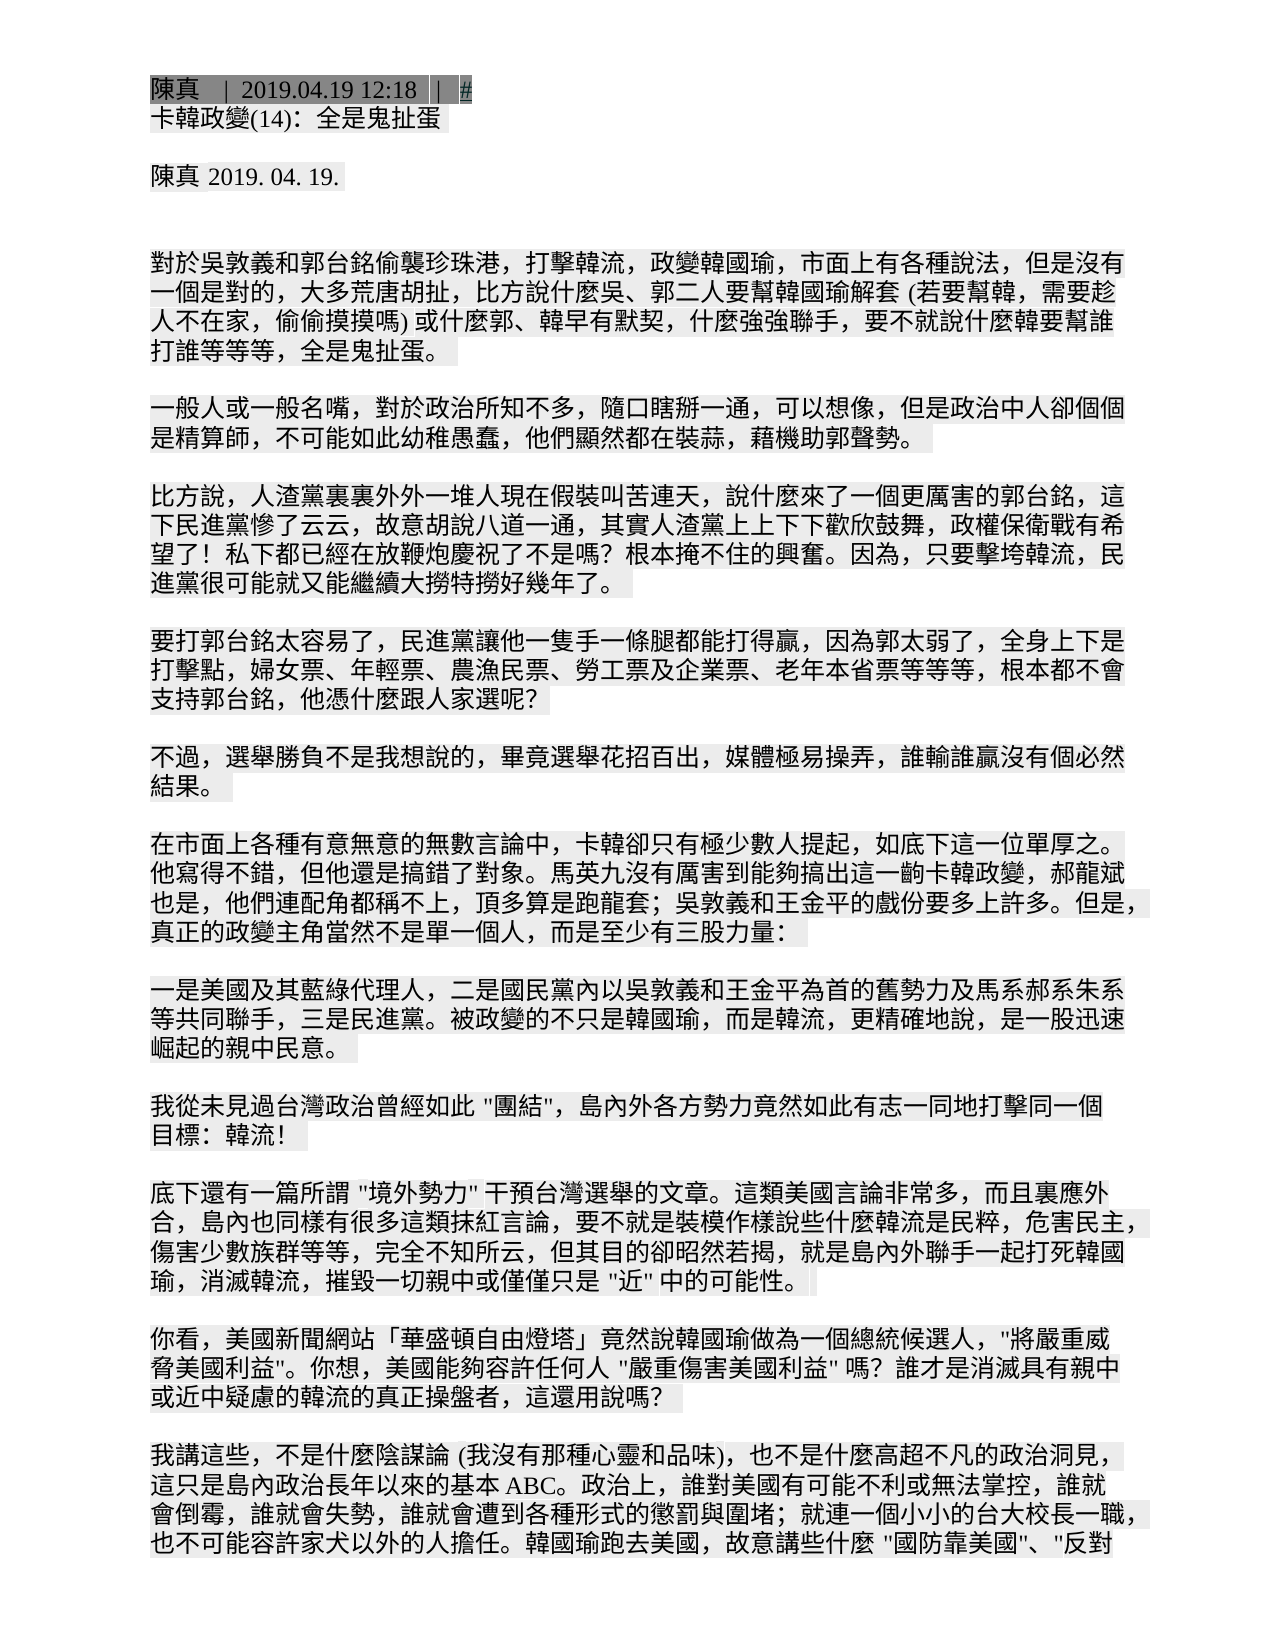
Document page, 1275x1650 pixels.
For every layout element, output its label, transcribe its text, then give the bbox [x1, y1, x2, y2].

text 卡韓政變(14)：全是鬼扯蛋 陳真 2019. 04. 19. 對於吳敦義和郭台銘偷襲珍珠港，打擊韓流，政變韓國瑜，市面上有各種說法，但是沒有一個是對的，大多荒唐胡扯，比方說什麼吳、郭二人要幫韓國瑜解套 (若要幫韓，需要趁人不在家，偷偷摸摸嗎) 或什麼郭、韓早有默契，什麼強強聯手，要不就說什麼韓要幫誰打誰等等等，全是鬼扯蛋。 一般人或一般名嘴，對於政治所知不多，隨口瞎掰一通，可以想像，但是政治中人卻個個是精算師，不可能如此幼稚愚蠢，他們顯然都在裝蒜，藉機助郭聲勢。 比方說，人渣黨裏裏外外一堆人現在假裝叫苦連天，說什麼來了一個更厲害的郭台銘，這下民進黨慘了云云，故意胡說八道一通，其實人渣黨上上下下歡欣鼓舞，政權保衛戰有希望了！私下都已經在放鞭炮慶祝了不是嗎？根本掩不住的興奮。因為，只要擊垮韓流，民進黨很可能就又能繼續大撈特撈好幾年了。 要打郭台銘太容易了，民進黨讓他一隻手一條腿都能打得贏，因為郭太弱了，全身上下是打擊點，婦女票、年輕票、農漁民票、勞工票及企業票、老年本省票等等等，根本都不會支持郭台銘，他憑什麼跟人家選呢？ 不過，選舉勝負不是我想說的，畢竟選舉花招百出，媒體極易操弄，誰輸誰贏沒有個必然結果。 在市面上各種有意無意的無數言論中，卡韓卻只有極少數人提起，如底下這一位單厚之。他寫得不錯，但他還是搞錯了對象。馬英九沒有厲害到能夠搞出這一齣卡韓政變，郝龍斌也是，他們連配角都稱不上，頂多算是跑龍套；吳敦義和王金平的戲份要多上許多。但是，真正的政變主角當然不是單一個人，而是至少有三股力量： 一是美國及其藍綠代理人，二是國民黨內以吳敦義和王金平為首的舊勢力及馬系郝系朱系等共同聯手，三是民進黨。被政變的不只是韓國瑜，而是韓流，更精確地說，是一股迅速崛起的親中民意。 我從未見過台灣政治曾經如此 "團結"，島內外各方勢力竟然如此有志一同地打擊同一個目標：韓流！ 底下還有一篇所謂 "境外勢力" 干預台灣選舉的文章。這類美國言論非常多，而且裏應外合，島內也同樣有很多這類抹紅言論，要不就是裝模作樣說些什麼韓流是民粹，危害民主，傷害少數族群等等，完全不知所云，但其目的卻昭然若揭，就是島內外聯手一起打死韓國瑜，消滅韓流，摧毀一切親中或僅僅只是 "近" 中的可能性。 你看，美國新聞網站「華盛頓自由燈塔」竟然說韓國瑜做為一個總統候選人，"將嚴重威脅美國利益"。你想，美國能夠容許任何人 "嚴重傷害美國利益" 嗎？誰才是消滅具有親中或近中疑慮的韓流的真正操盤者，這還用說嗎？ 我講這些，不是什麼陰謀論 (我沒有那種心靈和品味)，也不是什麼高超不凡的政治洞見，這只是島內政治長年以來的基本ABC。政治上，誰對美國有可能不利或無法掌控，誰就會倒霉，誰就會失勢，誰就會遭到各種形式的懲罰與圍堵；就連一個小小的台大校長一職，也不可能容許家犬以外的人擔任。韓國瑜跑去美國，故意講些什麼 "國防靠美國"、"反對一國兩制" 的傻話，企圖取得美國信任，但美國又不是白癡，他難道會蠢到真不知道你對大陸的真實心意。 總之，先有了這樣一個具有戰略決策性力量的外部因素，然後 "才有" 較低層次的島內權力鬥爭因素。 就島內來說，韓國瑜向來不諱言他對國民黨大老們的極度厭惡，不但不諱言，而且往往把話講得非常難聽，口不擇言，公開指責這些大老們全活在雲端，整天玩權弄錢搞人事，就像詐騙集團一樣，只顧一己之私，對百姓死活從來不聞不問，從不放心上。韓的崛起，事實上也就是對於國民黨既有的權力結構的一項全面性政變。 韓過去出身軍系，後來不見容於黨內各派系，淪為雲林地方山頭底下的一個小弟。但他至少在廉潔這一點上，出污泥而不染。他的崛起，受惠於以王金平為首的地方勢力，也就是所謂舊國民黨。但他宛如奇蹟一般的迅速崛起，卻直接打擊了國民黨內幾乎所有派系或政治勢力固若金湯的利益。你想，國民黨內這些老賊老狐狸們有可能會束手就擒乖乖就範嗎？當然完完全全不可能。 我盡可能用粗淺冗贅語言，想把意思說得更淺顯一些，但我不知道大家聽懂不懂我在說什麼。台灣政治有個根本問題就是：人民對於政治之理解，與事實真相往往相去太遠，甚至是非黑白完全相反，可以說是完全被蒙蔽。當然，這一部份是因為媒體之誤導，一部份則是一般人其實不曾真正看待政治的嚴肅性，從未仔細觀察，深思熟慮，而是把政治當成一種彷彿茶餘飯後的娛樂，當成一種與我無甚關連的身外事。Noam Chomsky說得對，他說：一般人連規則那麼複雜的足球賽都看得懂，卻無法理解一點都不困難的國際局勢？有可能嗎？這其實只是意味著人們始終不曾嚴肅看待政治。 寫所謂艱難的抽象思維很容易，就像完成一道數學式子那樣，簡潔迅速不費神。但是，寫普通常識卻很難，因為一個東西如此明明白白在眼前，而你卻還得想辦法去證明它的存在給大家看。這太難了。寫起來總是又臭又長。 ============== 夜襲韓國瑜，吹響了國民黨內鬥的號角 美麗島電子報 2019年4月19日 韓國瑜應該從來沒有想到，自己居然有被「夜襲」的一天。自己的黨主席趁著「夜色茫茫、星月無光」，做好了所有的布局；自己還沒有回國，就已經「信號一響、信號一亮」，同志們展開閃電攻擊，鑽向自己的心臟。 媒體報導，郭台銘參選的這一局，是前總統馬英九、國民黨副主席郝龍斌共同促成，由吳敦義親自出面幫郭台銘的黨員資格解套。在韓國瑜返國之前宣布、落地之前抵定，自然也是計畫的一部份。 雖然媒體不斷報導韓國瑜選總統，但藍營支持者對於韓國瑜本人是否有意願，一直有兩派不同的看法。一是認為韓國瑜從沒把話講死，其實就是有意願，只是要等國民黨中央幫忙解套。另一派則認為，韓國瑜其實並不想選，郭董出來其實是幫韓國瑜解套，可以順理成章卸下肩頭的擔子，對韓粉們也有交代。 從前者的角度來看，殺出一個郭台銘，目的就是「卡韓」，趁著韓國瑜不在國內的時候突襲。換做後者的角度，如果真是國民黨高層、韓國瑜、郭台銘都希望看到的結局，又何必趁著韓國瑜出國的時候做呢？如果韓國瑜人在國內，這齣戲不是可以更華麗、更有票房？ 趁著韓國瑜不在的時候出手，就是要讓你根本沒有還手的餘地。一如2013年的「九月政爭」，趁著王金平出國嫁女兒的時候，開記者會指責他關說，要讓他回國時就死無葬生之地。 人前手牽手、背後下重手。這時候，就不禁又讓人想起韓國瑜小編王律涵的那句話，「你們這些大人有多噁心」！ 我知道韓國瑜很難搞、我知道替韓國瑜解套很麻煩，我也才寫過韓粉讓國民黨不長進（結果才幾天就成為歷史），但沒有人是像國民黨中央這樣粗魯處理事情的。(中略) 要論對國民黨的戰功，韓國瑜去年的表現，堪稱是近十幾、二十年來，對國民黨的「第一功」，國民黨沒有任何人可以相提並論。結果才選完不到半年，居然是馬英九、吳敦義兩個當年讓國民黨輸到脫褲子、黨產被清算的「頭號戰犯」，一刀刺進韓國瑜的心臟。天下還有比這更諷刺的事嗎？ 韓國瑜此次訪美時，接連對馬英九開砲，先說「三個台大法律系的當總統，快把台灣經濟搞成殘廢了」，接著又砲轟馬英九「退休後再辦經濟論壇，不曉得他的心理狀態是補償作用，還是希望全國民眾關心經濟？」一番話聽在韓粉耳裡都一身冷汗，不理解韓國瑜何必沒事得罪馬迷。如今回頭再看，一切的答案都很清楚了。 我前幾天的那篇文章寫錯了，不只是韓粉太早「開香檳、放煙火」，馬英九、吳敦義更早就已經「開香檳、放煙火」了，他們認為2020年國民黨贏定了，所以非要找一個我喜歡、順眼的候選人，所以佈了這麼一個局，夜襲韓國瑜，扶植郭台銘登基。 政黨不是幫派，即便是幫派，也還要講基本的江湖道義，如今的國民黨，卻連幫派都不如。哪有任何一個幫派，重要幹部剛剛贏得一場大火拼，卻轉頭就把他幹掉？ 金庸的《大漠英雄傳》裡有這麼一段故事，丐幫污衣派的長老魯有腳，行乞、守戒、對洪七公忠心耿耿一輩子，淨衣派的三名長老吃香喝辣一輩子，卻為了自己的榮華富貴，非要擁戴手持綠竹杖、卻對丐幫一無所知的楊康擔任丐幫，甚至不惜殺了黃蓉跟郭靖。 今天的國民黨，不是一樣「淨衣派」當家，有錢人說了算，有權人復辟嗎？這樣一個失敗者聯盟、過氣政客盤據的黨中央，能有什麼出息？什麼未來？ 參與這場「夜襲」的國民黨高層們，肯定會義正辭嚴的說，韓國瑜留守高雄、郭台銘贏得總統大選，能夠讓國民黨「雙贏」，讓國民黨的勝利極大化。韓國瑜大可以徐圖4年之後，更有把握、對韓國瑜更好。 但就一如「九月政爭」的翻版，馬英九自以為吃定了王金平，自以為王金平無力反抗，自己為可以快速了結這場內戰，最後卻是國民黨由盛轉衰的轉捩點。今天的馬英九、吳敦義們，自認為算無遺策，自認為韓國瑜只有乖乖投降，真的會有這麼容易嗎？ 國民黨十幾個百里侯都還沒出聲，30幾個立委候選人都還沒表態，吳敦義們憑什麼覺得自己說了就算？ 國民黨高層們或許認為，郭台銘與韓國瑜過去一段時間互動不錯，郭台銘應該可以順利承接韓國瑜八成的支持，可以在初選中勝過朱立倫跟王金平。但這一切都是建立在韓國瑜會乖乖吞下這些恩怨的前提下。如果韓國瑜不願意，那就是火車對撞的局面。 國民黨高層急甩尾，根本不管支持者能不能跟上。昨天國民黨中常會的那場大戲，吹響了國民黨內鬥的號角、激化的支持者的對立。國民黨距離總統大位、重返執政，已經越來越遠了。 【作者 單厚之／媒體工作者】 ================ 美國認證！美媒指韓國瑜、柯文哲危險親中 三立新聞網 2019. 04. 13. 藍綠兩黨還在為了2020總統大選喬不定人選，美國新聞網站「華盛頓自由燈塔」已經提出幾項隱憂。指出危險親中的總統候選人，將嚴重威脅美國利益。華盛頓自由燈塔的新聞編輯克里格曼，日前以「為何台灣的總統選舉如此攸關重大（Why Taiwan's Presidential Election Is so Crucial）」為題，表示2020年的台灣總統大選結果不但會牽動兩岸關係，也攸關美國利益，親北京的台灣領導人將嚴重威脅美國利益。 「對北京熱情蠢到最高點」美媒點名韓國瑜、柯文哲危險親中。（圖／柯文哲、韓國瑜資料組合圖） 據《中央社》報導，克里格曼指出，一旦親中候選人勝出，北京將更大膽對台灣施壓，進而關係到美國的利益。並特別提及2位潛在的總統候選人，因他們傾向「親中遠美」。這兩位就是國民黨籍的韓國瑜和無黨籍的柯文哲。克里格曼指出，韓國瑜對中國特別「友善」，且曾形容台灣和中國的關係是「指腹為婚」。克里格曼寫道，或許韓國瑜沒注意到台灣民眾對主權的渴望，以及中國威脅以武力統一台灣。 [150, 104, 1125, 1558]
text 陳真 | 2019.04.19 12:18 | # [150, 75, 1125, 104]
